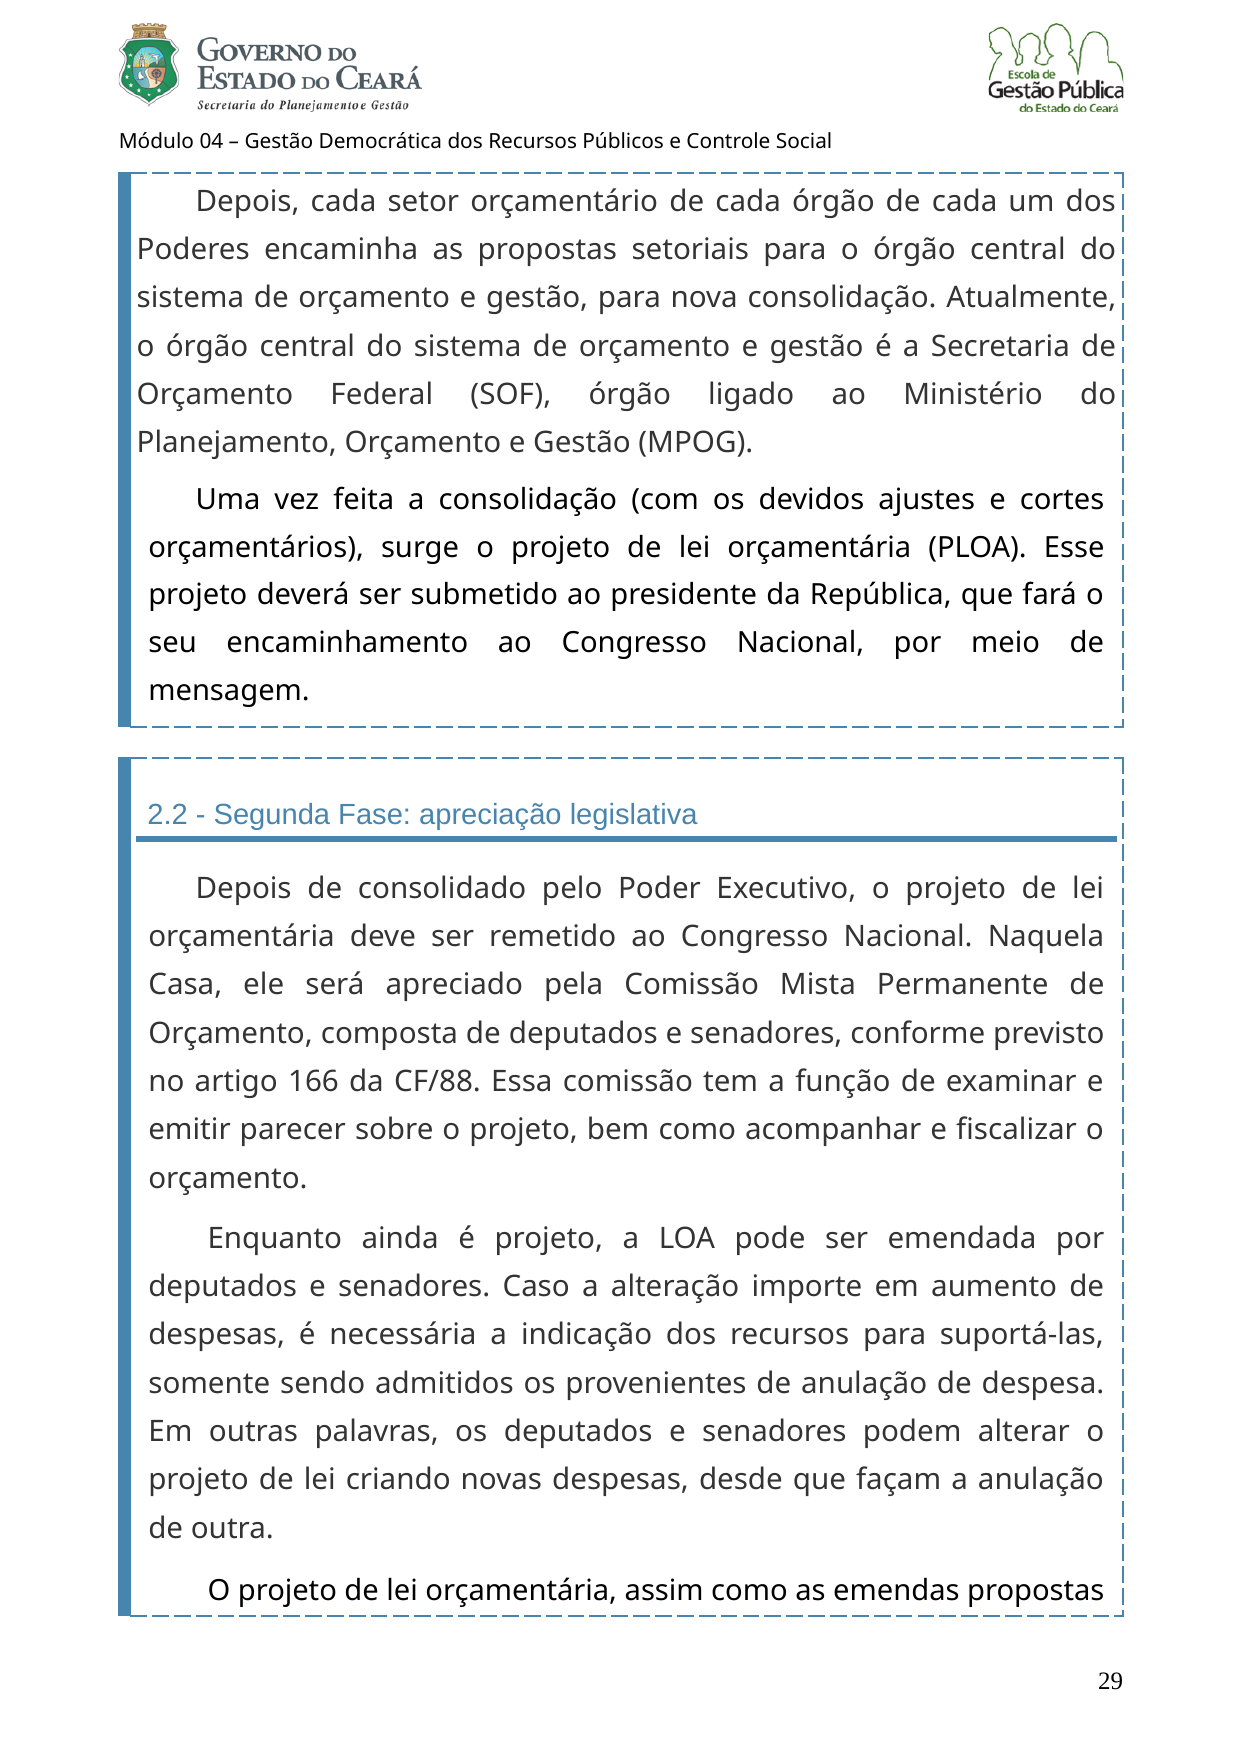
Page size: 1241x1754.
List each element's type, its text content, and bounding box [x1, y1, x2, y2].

table_header Depois, cada setor orçamentário de cada órgão de cada um dos Poderes encaminha as propostas setoriais para o órgão central do sistema de orçamento e gestão, para nova consolidação. Atualmente, o órgão central do sistema de orçamento e gestão é a Secretaria de Orçamento Federal (SOF), órgão ligado ao Ministério do Planejamento, Orçamento e Gestão (MPOG). Uma vez feita a consolidação (com os devidos ajustes e cortes orçamentários), surge o projeto de lei orçamentária (PLOA). Esse projeto deverá ser submetido ao presidente da República, que fará o seu encaminhamento ao Congresso Nacional, por meio de mensagem. [131, 172, 1123, 726]
picture [118, 23, 1124, 112]
table_header [119, 758, 130, 1615]
table_header 2.2 - Segunda Fase: apreciação legislativa Depois de consolidado pelo Poder Executivo, o projeto de lei orçamentária deve ser remetido ao Congresso Nacional. Naquela Casa, ele será apreciado pela Comissão Mista Permanente de Orçamento, composta de deputados e senadores, conforme previsto no artigo 166 da CF/88. Essa comissão tem a função de examinar e emitir parecer sobre o projeto, bem como acompanhar e fiscalizar o orçamento. Enquanto ainda é projeto, a LOA pode ser emendada por deputados e senadores. Caso a alteração importe em aumento de despesas, é necessária a indicação dos recursos para suportá-las, somente sendo admitidos os provenientes de anulação de despesa. Em outras palavras, os deputados e senadores podem alterar o projeto de lei criando novas despesas, desde que façam a anulação de outra. O projeto de lei orçamentária, assim como as emendas propostas [131, 757, 1123, 1615]
table_header [119, 173, 130, 726]
